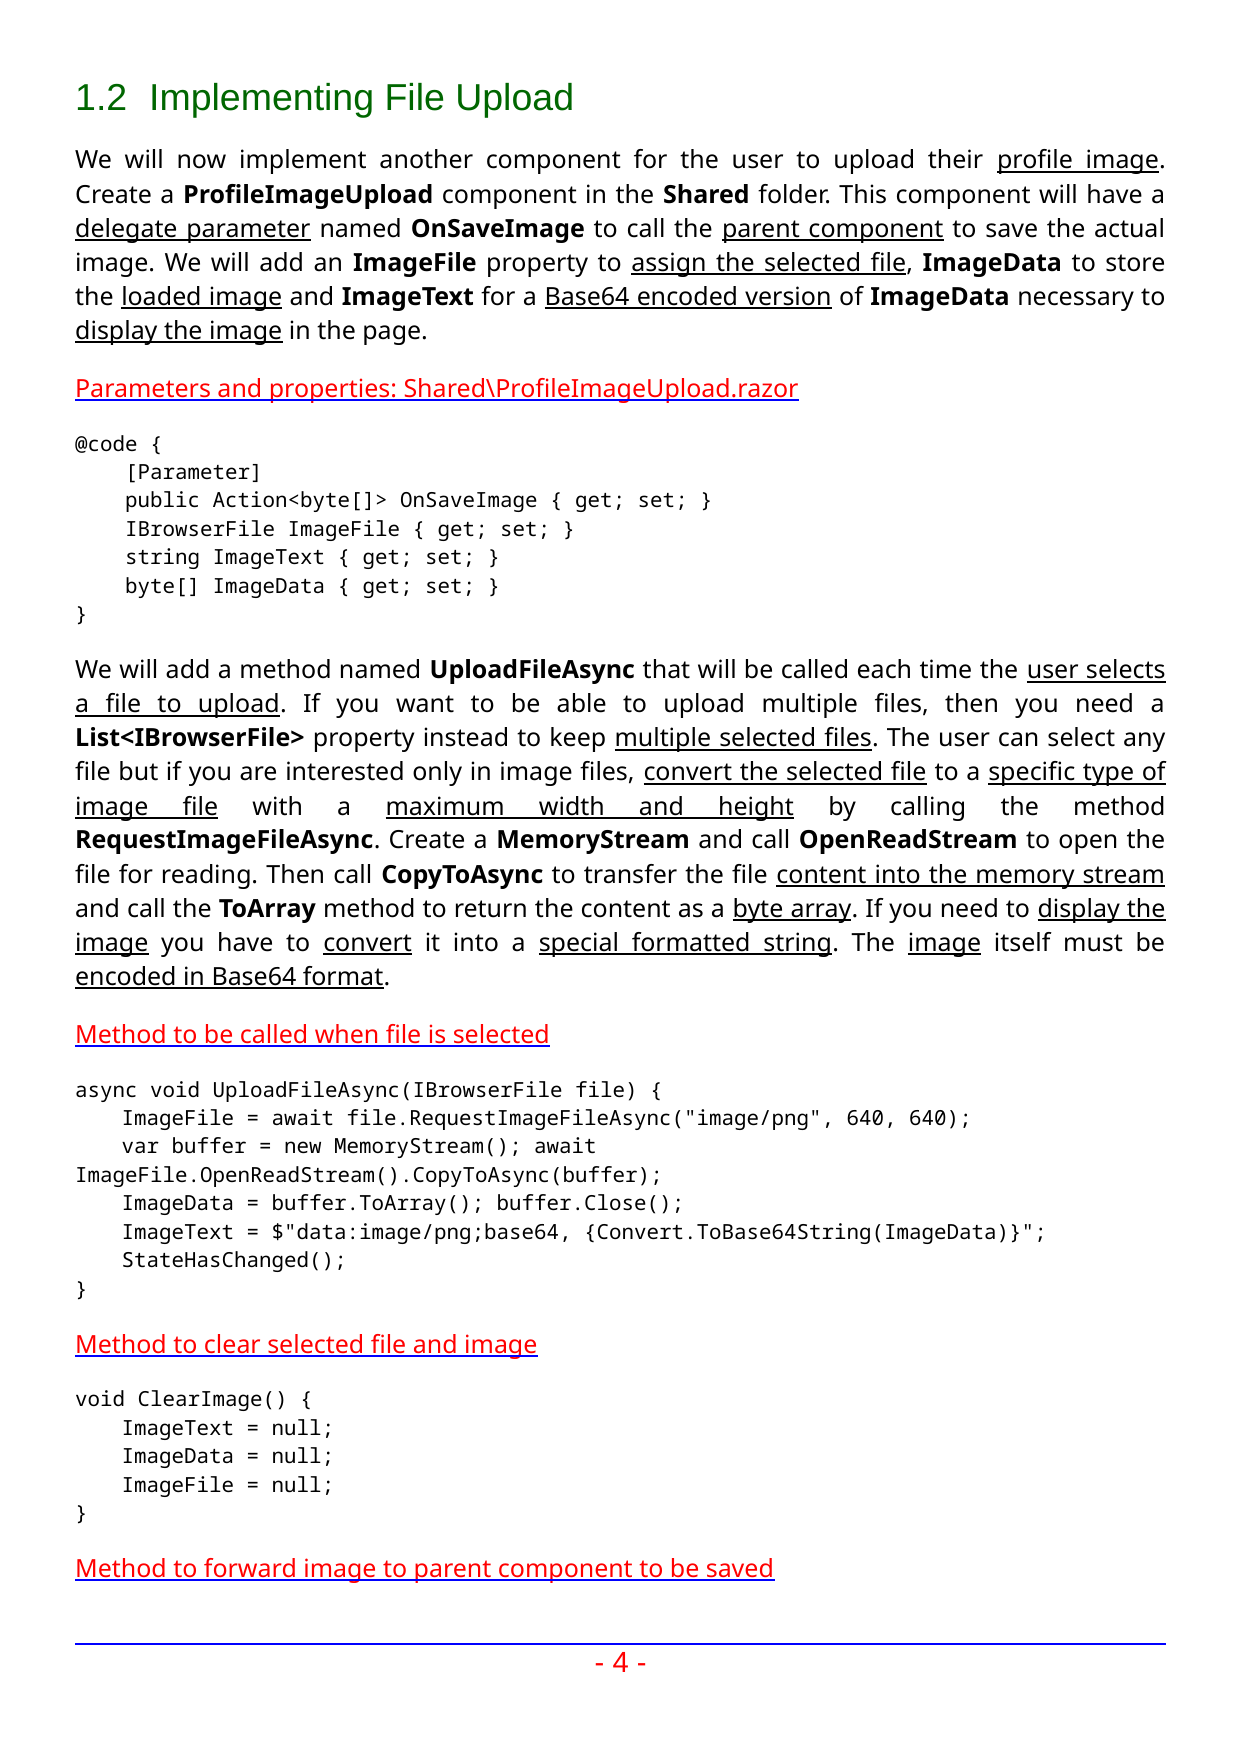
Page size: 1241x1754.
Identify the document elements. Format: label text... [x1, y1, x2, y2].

text StateHasChanged(); [75, 1245, 1166, 1274]
text ImageText = $"data:image/png;base64, {Convert.ToBase64String(ImageData)}"; [75, 1217, 1166, 1245]
text [Parameter] [75, 457, 1166, 486]
text Method to clear selected file and image [75, 1326, 1166, 1360]
text } [75, 599, 1166, 628]
text IBrowserFile ImageFile { get; set; } [75, 514, 1166, 542]
text Method to forward image to parent component to be saved [75, 1551, 1166, 1585]
text ImageFile = await file.RequestImageFileAsync("image/png", 640, 640); [75, 1103, 1166, 1132]
text Method to be called when file is selected [75, 1017, 1166, 1051]
text var buffer = new MemoryStream(); await ImageFile.OpenReadStream().CopyToAsync(buffer); [75, 1132, 1166, 1188]
text 1.2 Implementing File Upload [75, 75, 1166, 118]
text void ClearImage() { [75, 1384, 1166, 1413]
text } [75, 1498, 1166, 1527]
text public Action<byte[]> OnSaveImage { get; set; } [75, 486, 1166, 514]
text ImageData = null; [75, 1441, 1166, 1470]
text We will add a method named UploadFileAsync that will be called each time the user selects a file to upload. If you want to be able to upload multiple files, then you need a List<IBrowserFile> property instead to keep multiple selected files. The user can select any file but if you are interested only in image files, convert the selected file to a specific type of image file with a maximum width and height by calling the method RequestImageFileAsync. Create a MemoryStream and call OpenReadStream to open the file for reading. Then call CopyToAsync to transfer the file content into the memory stream and call the ToArray method to return the content as a byte array. If you need to display the image you have to convert it into a special formatted string. The image itself must be encoded in Base64 format. [75, 652, 1166, 992]
text byte[] ImageData { get; set; } [75, 571, 1166, 599]
text string ImageText { get; set; } [75, 542, 1166, 571]
text ImageFile = null; [75, 1470, 1166, 1498]
text async void UploadFileAsync(IBrowserFile file) { [75, 1075, 1166, 1103]
text ImageText = null; [75, 1413, 1166, 1441]
text @code { [75, 429, 1166, 457]
text Parameters and properties: Shared\ProfileImageUpload.razor [75, 371, 1166, 405]
text } [75, 1274, 1166, 1302]
text We will now implement another component for the user to upload their profile image. Create a ProfileImageUpload component in the Shared folder. This component will have a delegate parameter named OnSaveImage to call the parent component to save the actual image. We will add an ImageFile property to assign the selected file, ImageData to store the loaded image and ImageText for a Base64 encoded version of ImageData necessary to display the image in the page. [75, 142, 1166, 347]
text ImageData = buffer.ToArray(); buffer.Close(); [75, 1188, 1166, 1217]
